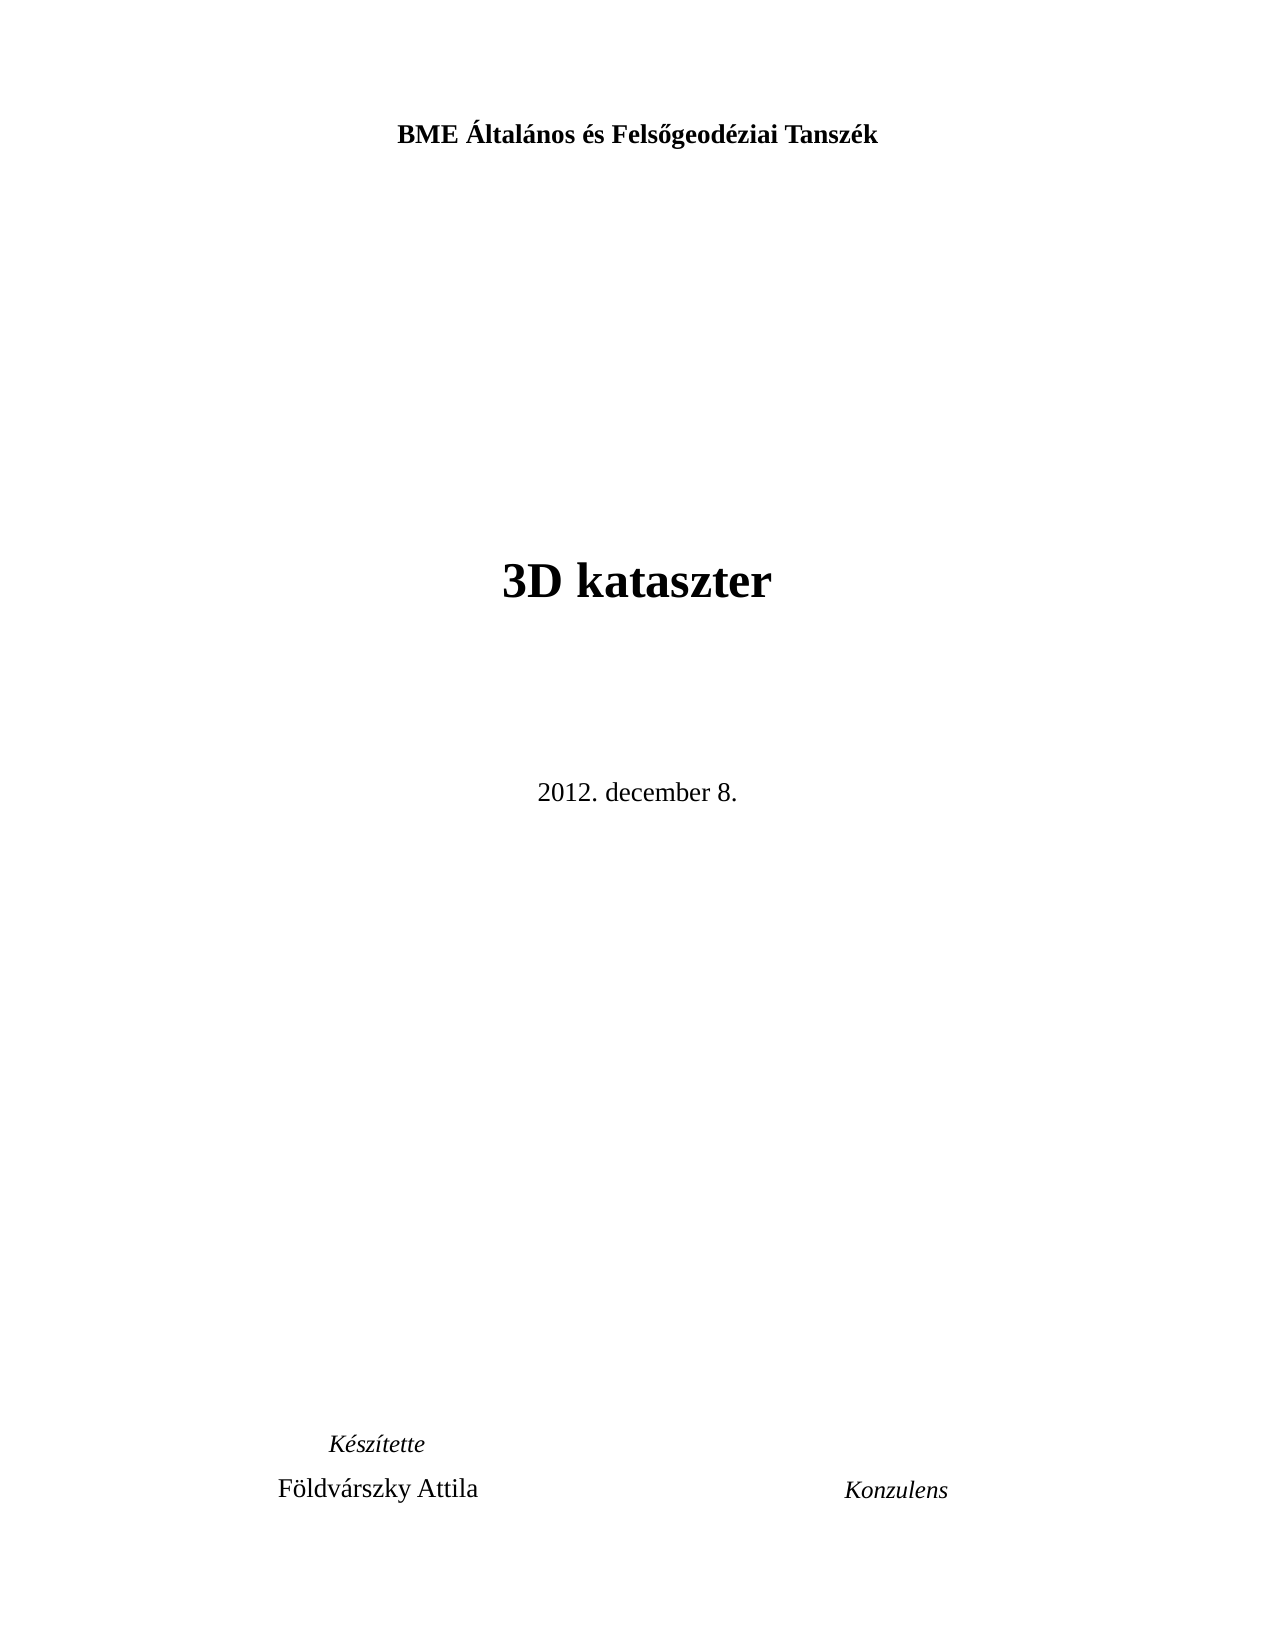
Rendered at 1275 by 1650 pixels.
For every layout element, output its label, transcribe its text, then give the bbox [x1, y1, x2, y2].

text 3D kataszter [118, 551, 1157, 608]
text 2012. december 8. [118, 777, 1157, 808]
text BME Általános és Felsőgeodéziai Tanszék [118, 118, 1157, 149]
text Földvárszky Attila [118, 1472, 637, 1503]
text Konzulens [637, 1475, 1157, 1504]
text Készítette [118, 1429, 637, 1458]
